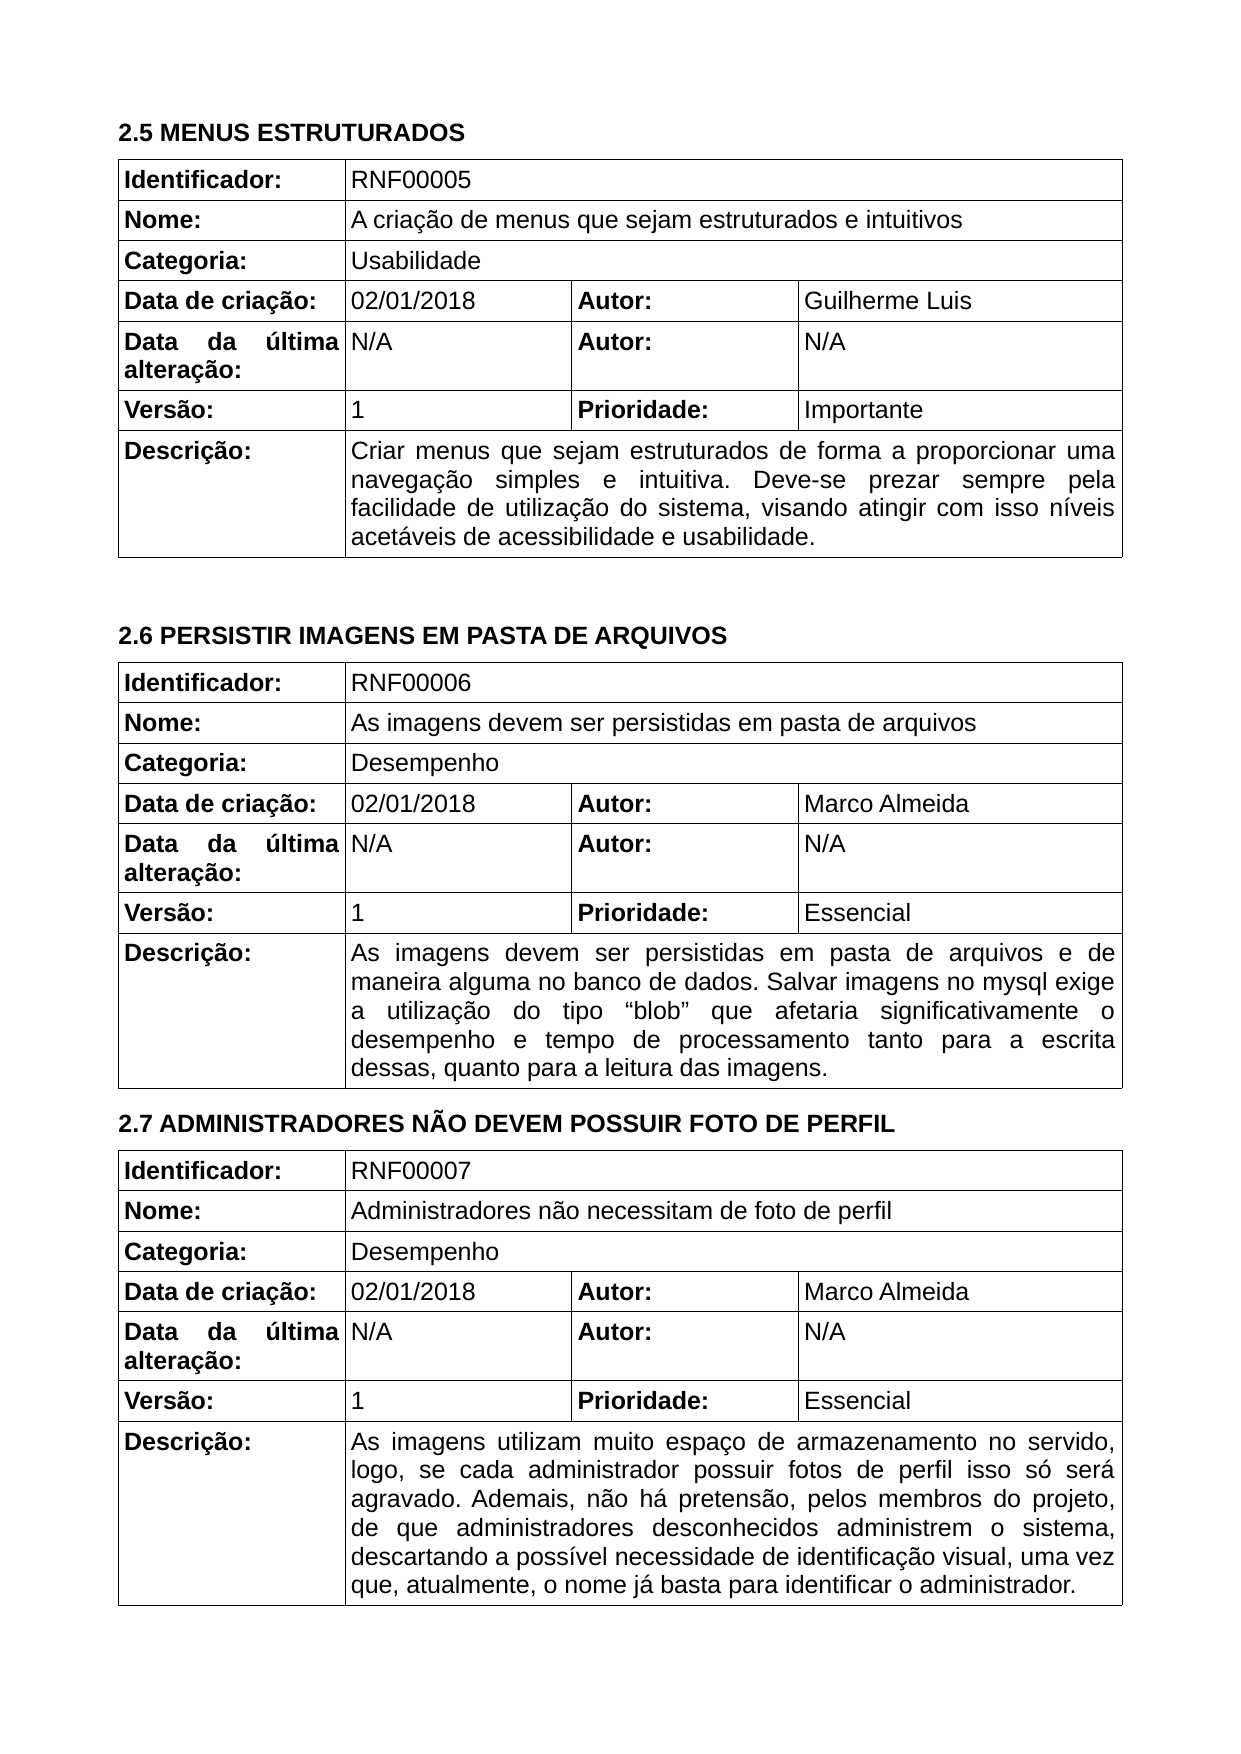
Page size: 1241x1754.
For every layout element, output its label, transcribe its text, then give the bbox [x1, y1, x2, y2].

table_cell Data de criação: [119, 784, 345, 823]
table_cell Administradores não necessitam de foto de perfil [346, 1191, 1122, 1231]
table_cell Autor: [572, 824, 798, 892]
table_cell Categoria: [119, 241, 345, 280]
table_cell Prioridade: [572, 893, 798, 932]
table_cell Data da última alteração: [119, 1312, 345, 1380]
table_header Identificador: [119, 1151, 345, 1190]
table_cell Data da última alteração: [119, 824, 345, 892]
table_cell Descrição: [119, 934, 345, 1088]
table_cell 02/01/2018 [346, 784, 571, 823]
table_cell Criar menus que sejam estruturados de forma a proporcionar uma navegação simples e intuitiva. Deve-se prezar sempre pela facilidade de utilização do sistema, visando atingir com isso níveis acetáveis de acessibilidade e usabilidade. [346, 431, 1122, 557]
table_header RNF00007 [346, 1151, 1122, 1190]
table_header RNF00005 [346, 160, 1122, 200]
table_cell Marco Almeida [799, 784, 1122, 823]
table_cell Prioridade: [572, 1381, 798, 1421]
table_header RNF00006 [346, 663, 1122, 702]
table_cell Essencial [799, 1381, 1122, 1421]
table_cell Versão: [119, 893, 345, 932]
subtitle 2.5 MENUS ESTRUTURADOS [118, 118, 1122, 147]
table_header Identificador: [119, 663, 345, 702]
table_cell A criação de menus que sejam estruturados e intuitivos [346, 201, 1122, 240]
table_cell N/A [799, 1312, 1122, 1380]
table_cell Versão: [119, 1381, 345, 1421]
table_cell N/A [346, 824, 571, 892]
subtitle 2.6 PERSISTIR IMAGENS EM PASTA DE ARQUIVOS [118, 621, 1122, 649]
table_cell Nome: [119, 703, 345, 742]
table_cell 02/01/2018 [346, 281, 571, 321]
table_cell N/A [799, 824, 1122, 892]
table_cell Categoria: [119, 1232, 345, 1271]
table_cell Desempenho [346, 1232, 1122, 1271]
table_cell 1 [346, 391, 571, 430]
table_cell Descrição: [119, 431, 345, 557]
table_cell N/A [799, 322, 1122, 390]
table_cell Nome: [119, 1191, 345, 1231]
table_cell As imagens devem ser persistidas em pasta de arquivos e de maneira alguma no banco de dados. Salvar imagens no mysql exige a utilização do tipo “blob” que afetaria significativamente o desempenho e tempo de processamento tanto para a escrita dessas, quanto para a leitura das imagens. [346, 934, 1122, 1088]
table_cell Autor: [572, 281, 798, 321]
table_cell Desempenho [346, 744, 1122, 783]
table_cell Marco Almeida [799, 1272, 1122, 1311]
table_cell Importante [799, 391, 1122, 430]
table_cell 02/01/2018 [346, 1272, 571, 1311]
table_cell Data da última alteração: [119, 322, 345, 390]
table_header Identificador: [119, 160, 345, 200]
table_cell N/A [346, 322, 571, 390]
table_cell Autor: [572, 1272, 798, 1311]
table_cell As imagens utilizam muito espaço de armazenamento no servido, logo, se cada administrador possuir fotos de perfil isso só será agravado. Ademais, não há pretensão, pelos membros do projeto, de que administradores desconhecidos administrem o sistema, descartando a possível necessidade de identificação visual, uma vez que, atualmente, o nome já basta para identificar o administrador. [346, 1422, 1122, 1605]
table_cell Versão: [119, 391, 345, 430]
table_cell Autor: [572, 322, 798, 390]
table_cell Descrição: [119, 1422, 345, 1605]
table_cell Autor: [572, 1312, 798, 1380]
table_cell Data de criação: [119, 281, 345, 321]
table_cell 1 [346, 1381, 571, 1421]
table_cell Data de criação: [119, 1272, 345, 1311]
table_cell Categoria: [119, 744, 345, 783]
table_cell As imagens devem ser persistidas em pasta de arquivos [346, 703, 1122, 742]
table_cell 1 [346, 893, 571, 932]
table_cell Guilherme Luis [799, 281, 1122, 321]
table_cell Prioridade: [572, 391, 798, 430]
table_cell Nome: [119, 201, 345, 240]
table_cell Autor: [572, 784, 798, 823]
table_cell N/A [346, 1312, 571, 1380]
table_cell Usabilidade [346, 241, 1122, 280]
subtitle 2.7 ADMINISTRADORES NÃO DEVEM POSSUIR FOTO DE PERFIL [118, 1109, 1122, 1137]
table_cell Essencial [799, 893, 1122, 932]
